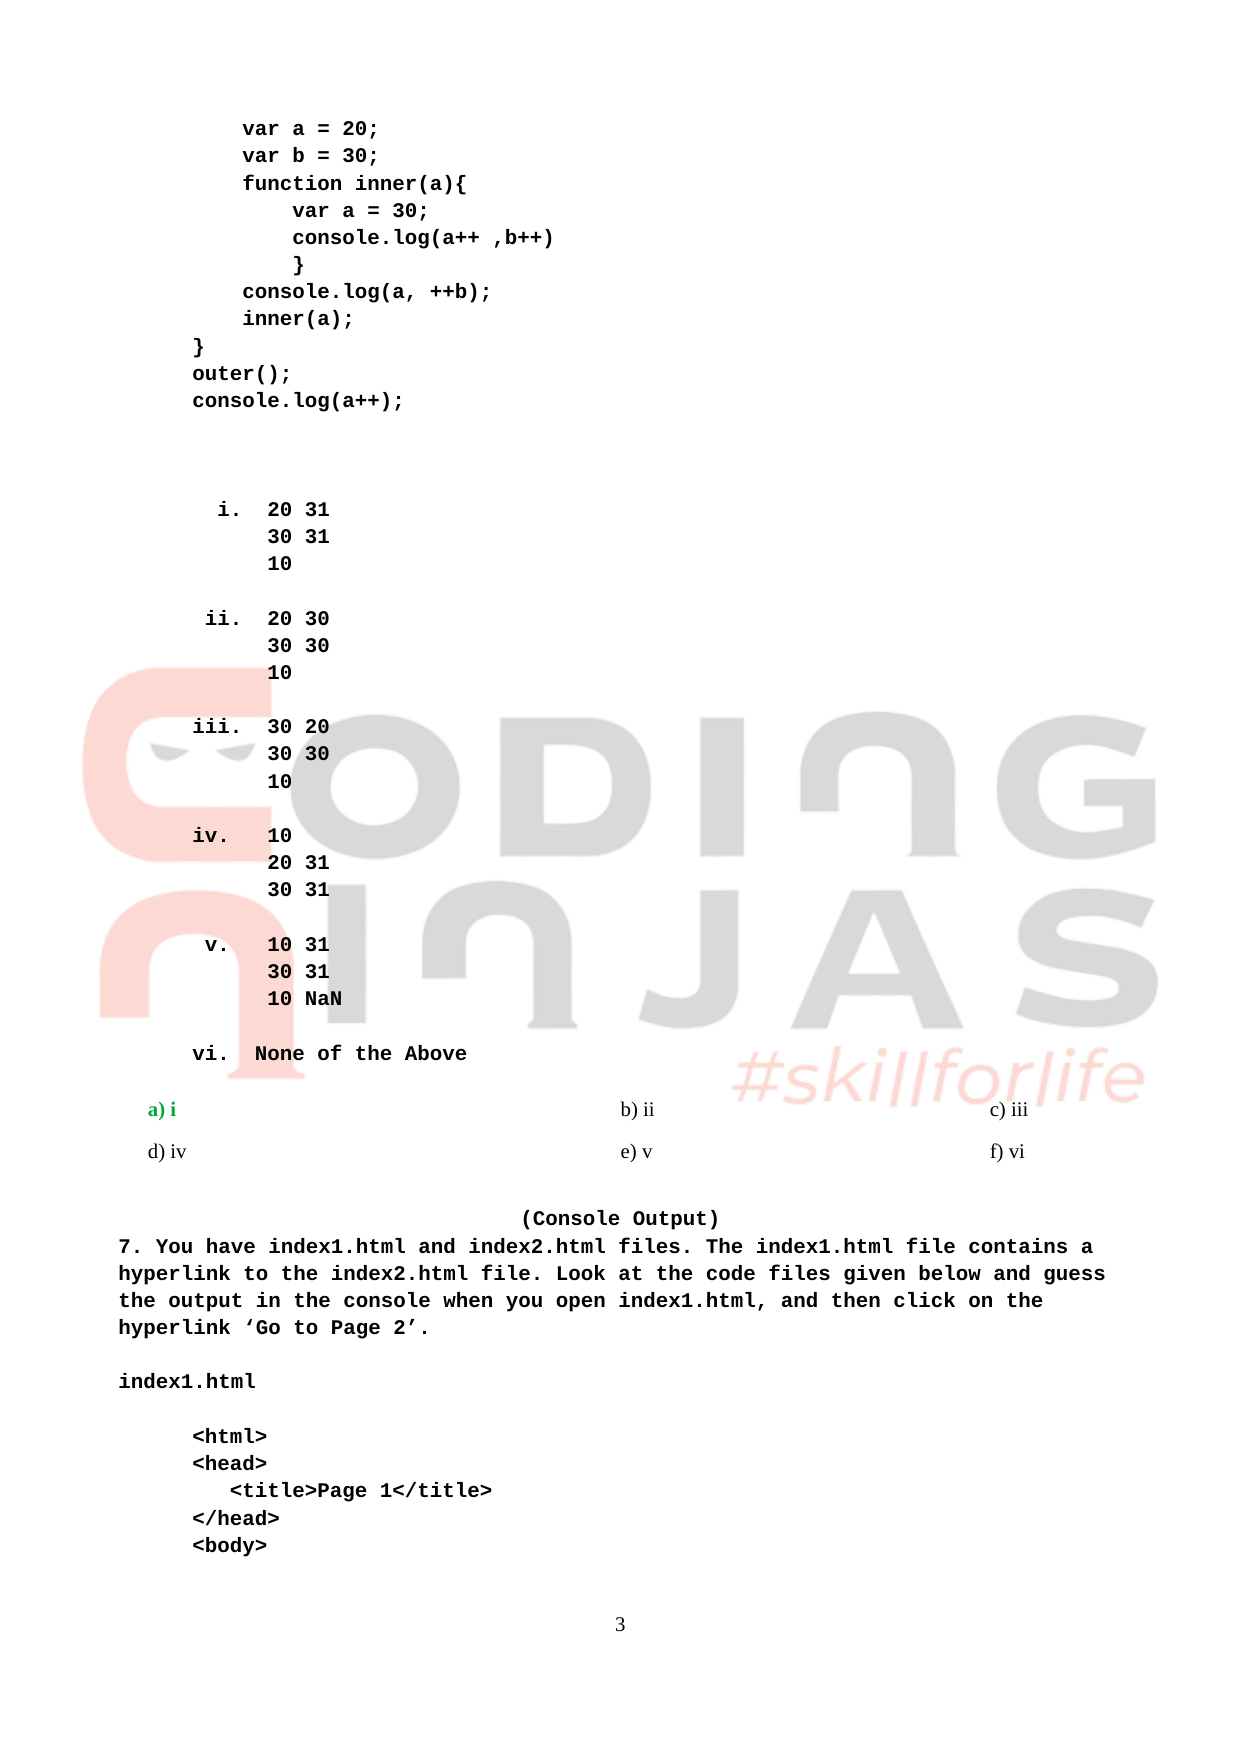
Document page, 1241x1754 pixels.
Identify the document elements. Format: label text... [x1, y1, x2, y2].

text i. 20 31 [192, 499, 1122, 522]
text (Console Output) [118, 1208, 1122, 1232]
text <title>Page 1</title> [192, 1480, 1122, 1504]
text var b = 30; [192, 145, 1122, 169]
text ii. 20 30 [192, 607, 1122, 631]
text iii. 30 20 [192, 716, 1122, 740]
text <body> [192, 1535, 1122, 1558]
text 30 30 [192, 743, 1122, 767]
text a) i b) ii c) iii [148, 1097, 1122, 1121]
text 30 31 [192, 526, 1122, 549]
text 10 NaN [192, 988, 1122, 1012]
text console.log(a, ++b); [192, 281, 1122, 305]
text var a = 20; [192, 118, 1122, 142]
text function inner(a){ [192, 172, 1122, 196]
text } [192, 336, 1122, 359]
text } [192, 254, 1122, 278]
text </head> [192, 1507, 1122, 1531]
text console.log(a++); [192, 390, 1122, 414]
text 10 [192, 771, 1122, 794]
text iv. 10 [192, 825, 1122, 849]
text <html> [192, 1426, 1122, 1449]
text outer(); [192, 363, 1122, 386]
text 30 31 [192, 961, 1122, 984]
text 30 31 [192, 879, 1122, 903]
text 10 [192, 662, 1122, 686]
text inner(a); [192, 308, 1122, 332]
text <head> [192, 1453, 1122, 1477]
text console.log(a++ ,b++) [192, 227, 1122, 251]
text d) iv e) v f) vi [148, 1139, 1122, 1163]
text 10 [192, 553, 1122, 577]
text 20 31 [192, 852, 1122, 876]
text index1.html [118, 1372, 1122, 1395]
text v. 10 31 [192, 934, 1122, 957]
text var a = 30; [192, 200, 1122, 223]
text vi. None of the Above [192, 1042, 1122, 1066]
text 30 30 [192, 635, 1122, 658]
text 7. You have index1.html and index2.html files. The index1.html file contains a hyperlink to the index2.html file. Look at the code files given below and guess the output in the console when you open index1.html, and then click on the hyperlink ‘Go to Page 2’. [118, 1236, 1122, 1341]
